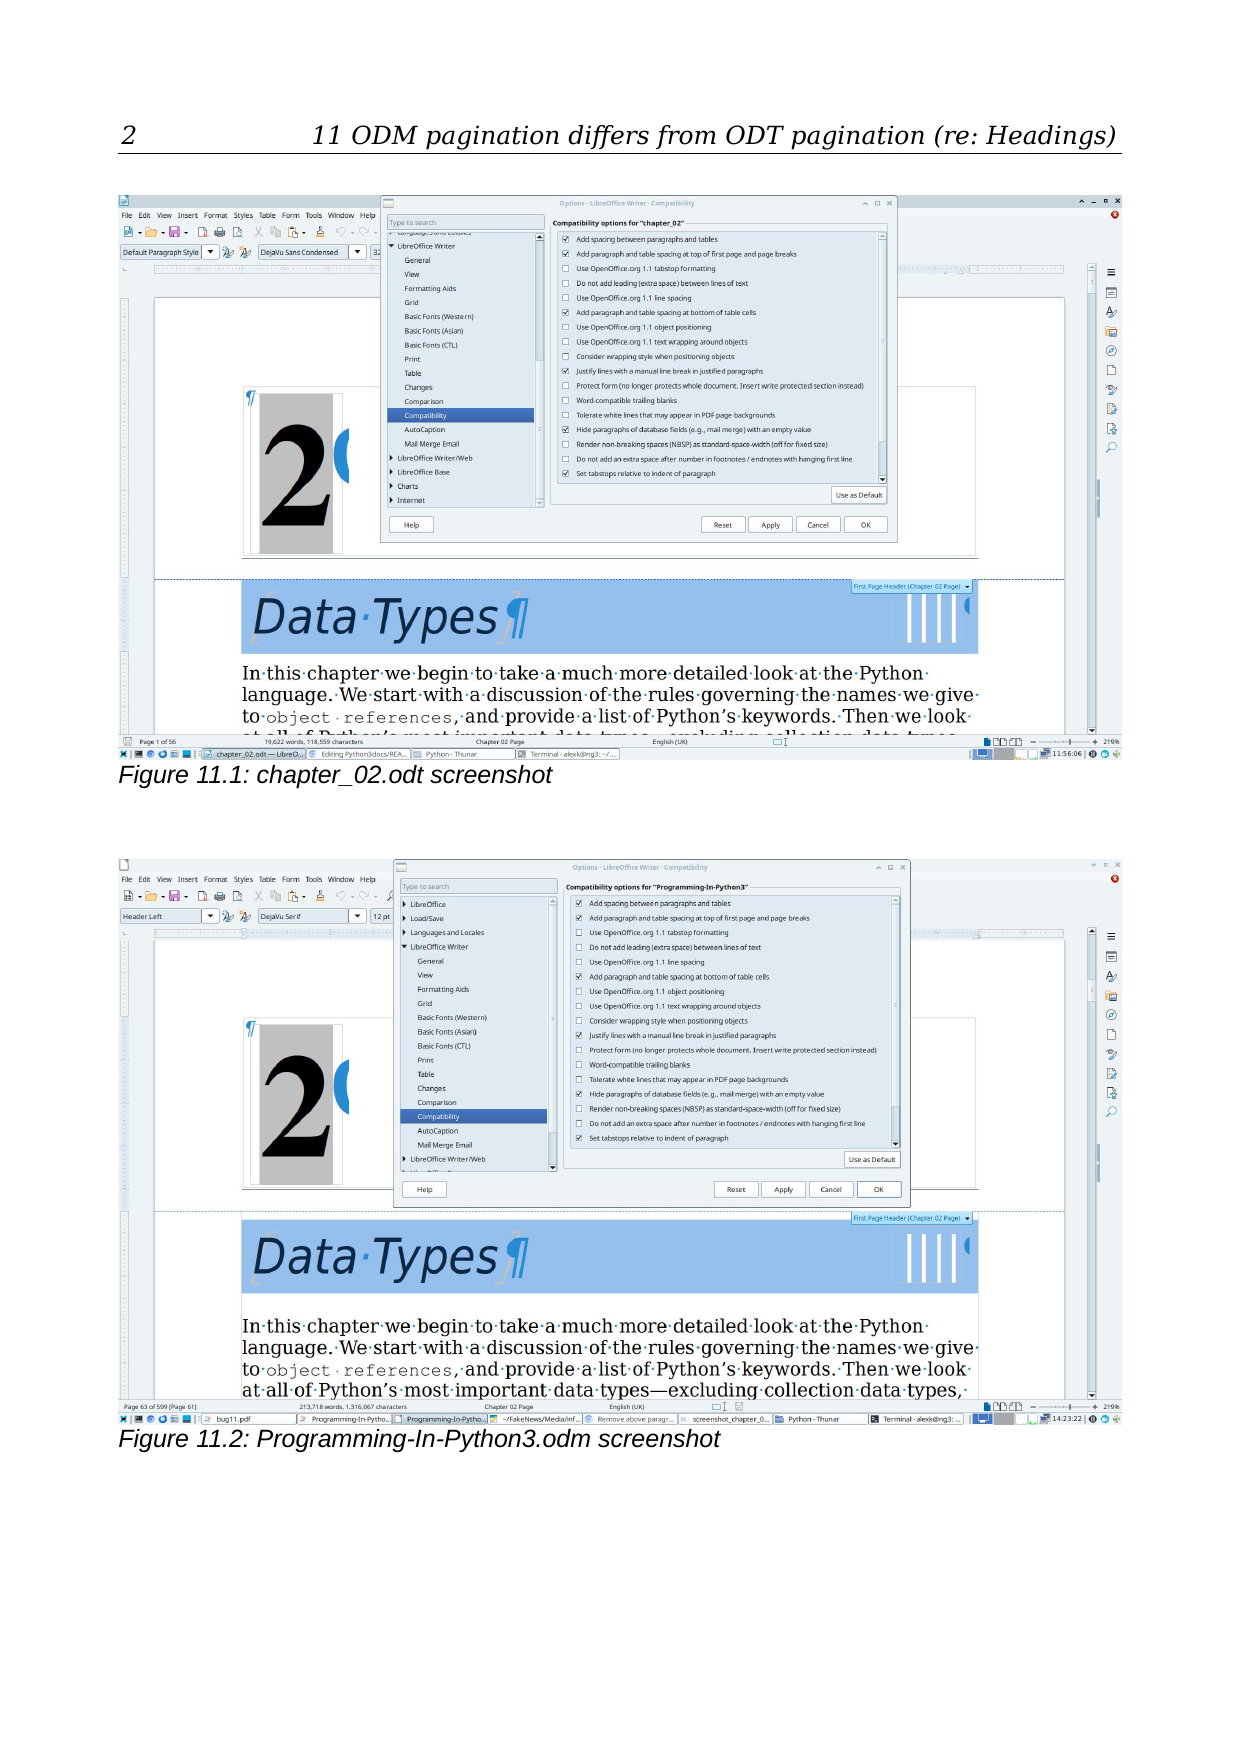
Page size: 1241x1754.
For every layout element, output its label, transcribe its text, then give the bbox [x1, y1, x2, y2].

text Figure 11.2: Programming-In-Python3.odm screenshot [118, 1425, 1122, 1453]
picture [118, 195, 1123, 760]
picture [118, 859, 1123, 1425]
text Figure 11.1: chapter_02.odt screenshot [118, 760, 1122, 789]
